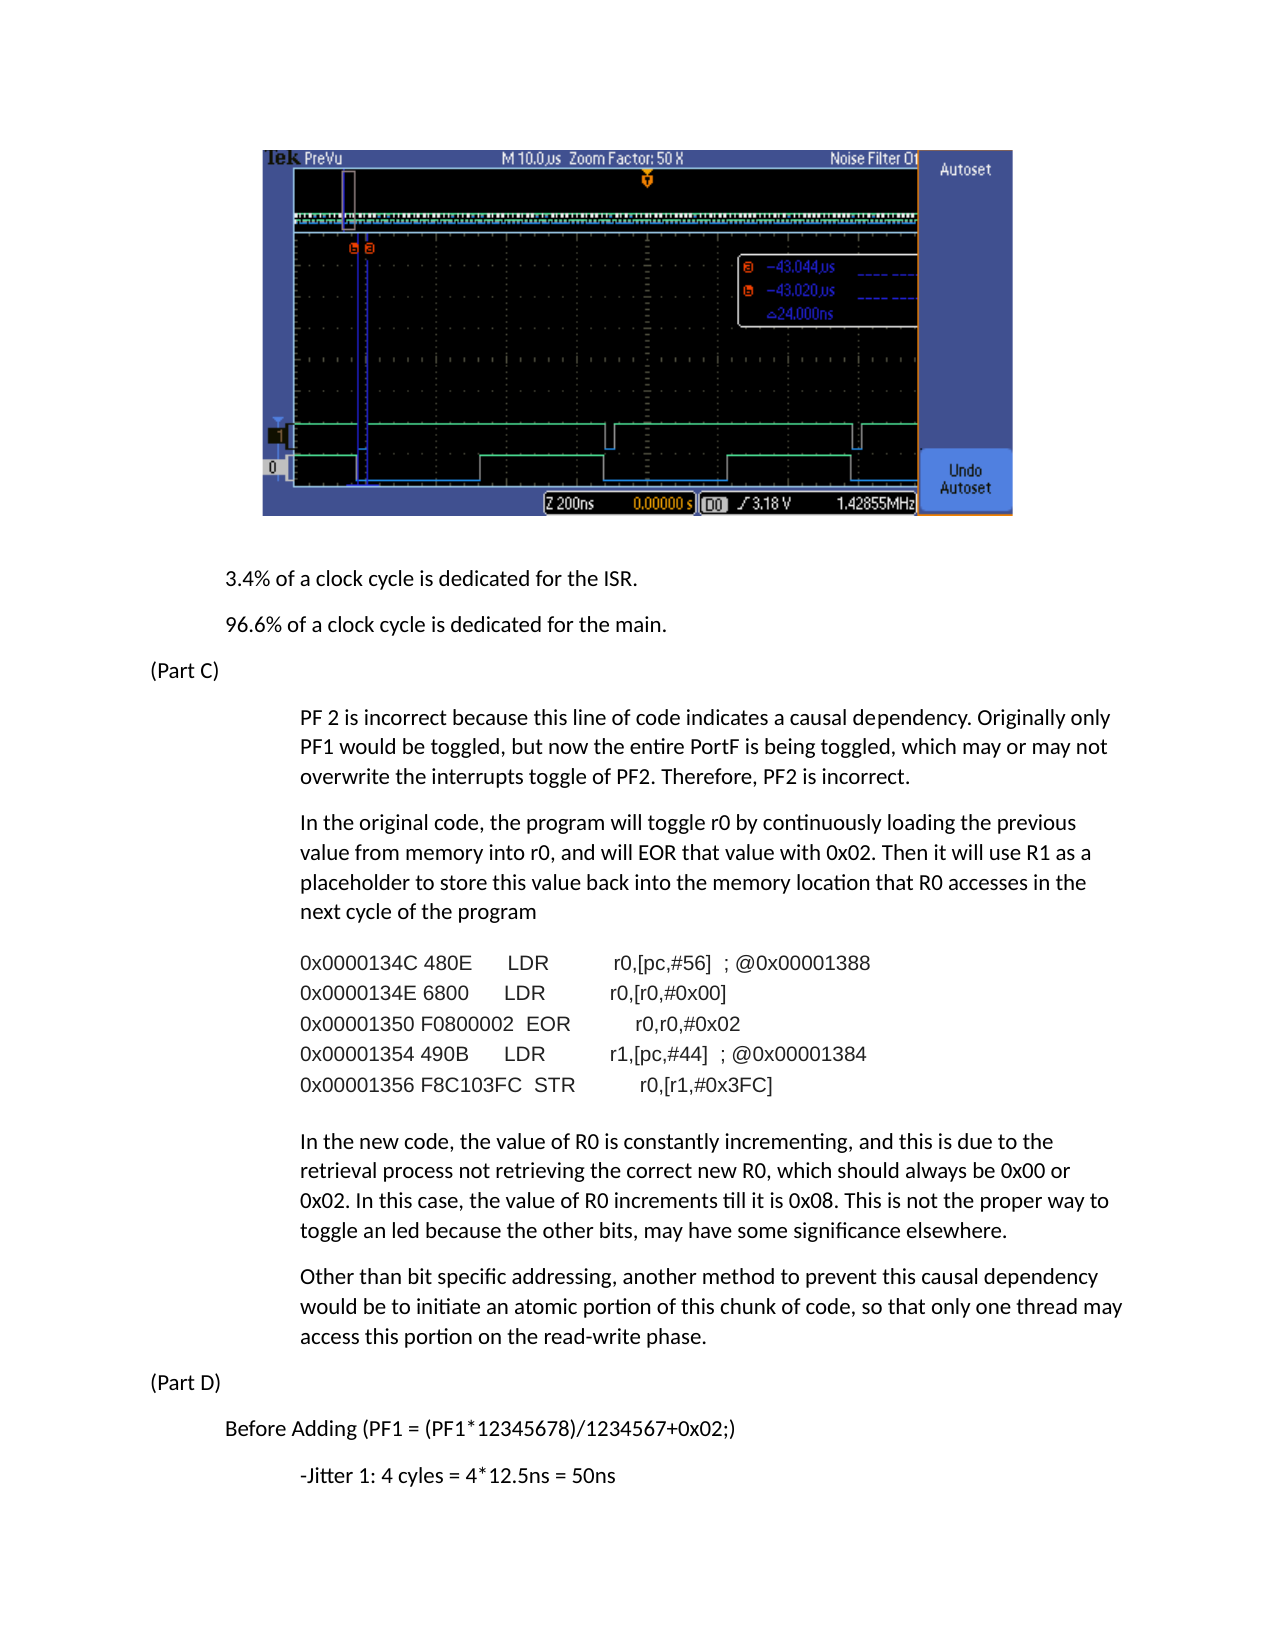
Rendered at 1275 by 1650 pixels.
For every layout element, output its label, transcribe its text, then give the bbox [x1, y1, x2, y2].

text (Part C) [150, 656, 1125, 684]
text 0x00001356 F8C103FC STR r0,[r1,#0x3FC] [225, 1066, 1125, 1096]
picture [262, 150, 1013, 516]
text In the original code, the program will toggle r0 by continuously loading the previous value from memory into r0, and will EOR that value with 0x02. Then it will use R1 as a placeholder to store this value back into the memory location that R0 accesses in the next cycle of the program [300, 808, 1125, 926]
text In the new code, the value of R0 is constantly incrementing, and this is due to the retrieval process not retrieving the correct new R0, which should always be 0x00 or 0x02. In this case, the value of R0 increments till it is 0x08. This is not the proper way to toggle an led because the other bits, may have some significance elsewhere. [300, 1127, 1125, 1244]
text 0x0000134C 480E LDR r0,[pc,#56] ; @0x00001388 [225, 944, 1125, 974]
text Other than bit specific addressing, another method to prevent this causal dependency would be to initiate an atomic portion of this chunk of code, so that only one thread may access this portion on the read-write phase. [300, 1262, 1125, 1350]
text 3.4% of a clock cycle is dedicated for the ISR. [150, 564, 1125, 592]
text (Part D) [150, 1368, 1125, 1396]
text -Jitter 1: 4 cyles = 4*12.5ns = 50ns [150, 1461, 1125, 1489]
text 0x00001354 490B LDR r1,[pc,#44] ; @0x00001384 [225, 1035, 1125, 1066]
text 96.6% of a clock cycle is dedicated for the main. [150, 610, 1125, 638]
text 0x0000134E 6800 LDR r0,[r0,#0x00] [225, 974, 1125, 1005]
text Before Adding (PF1 = (PF1*12345678)/1234567+0x02;) [150, 1414, 1125, 1442]
text PF 2 is incorrect because this line of code indicates a causal dependency. Originally only PF1 would be toggled, but now the entire PortF is being toggled, which may or may not overwrite the interrupts toggle of PF2. Therefore, PF2 is incorrect. [300, 703, 1125, 790]
text 0x00001350 F0800002 EOR r0,r0,#0x02 [225, 1005, 1125, 1035]
